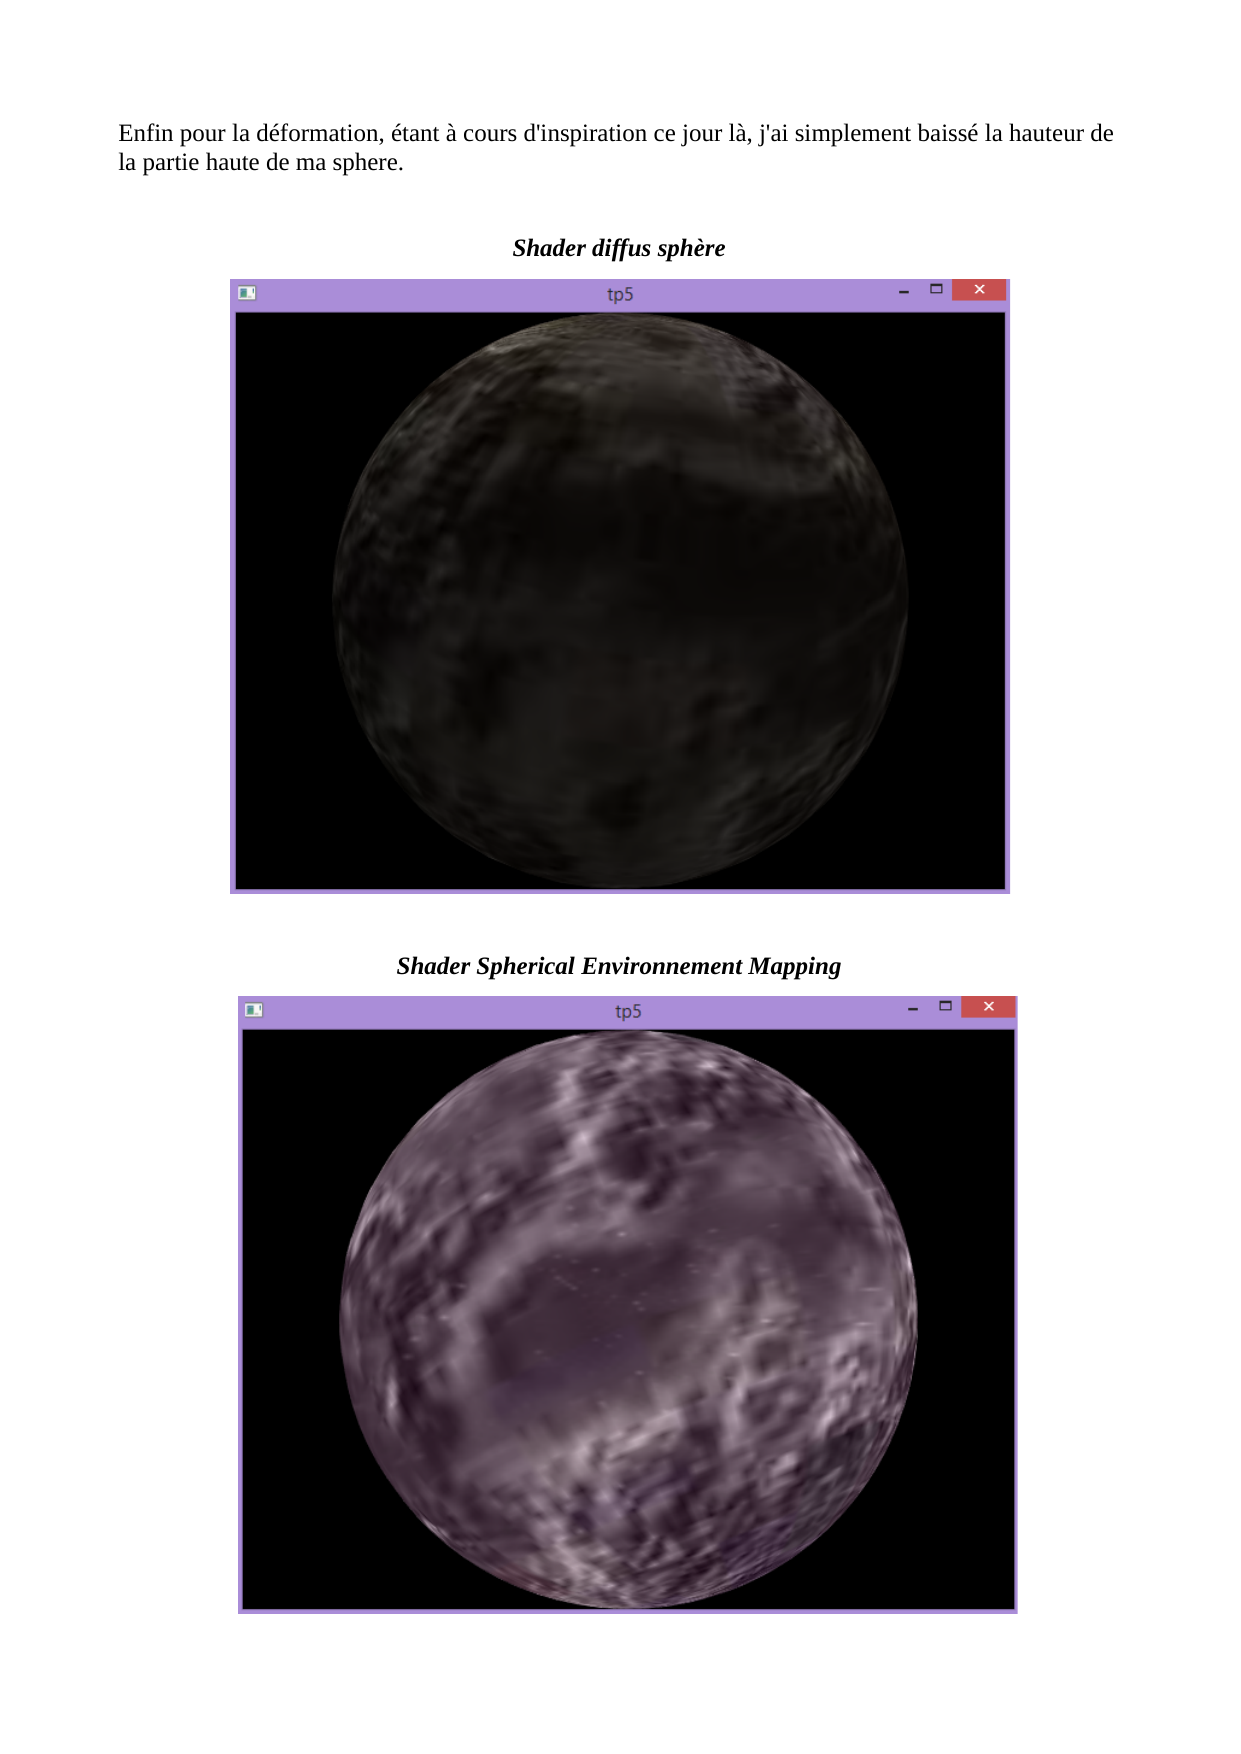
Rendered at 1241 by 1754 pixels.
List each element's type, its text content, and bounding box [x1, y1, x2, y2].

text Shader diffus sphère [118, 233, 1122, 262]
text Enfin pour la déformation, étant à cours d'inspiration ce jour là, j'ai simplement baissé la hauteur de la partie haute de ma sphere. [118, 118, 1122, 176]
picture [238, 996, 1018, 1614]
picture [230, 279, 1011, 894]
text Shader Spherical Environnement Mapping [118, 951, 1122, 980]
